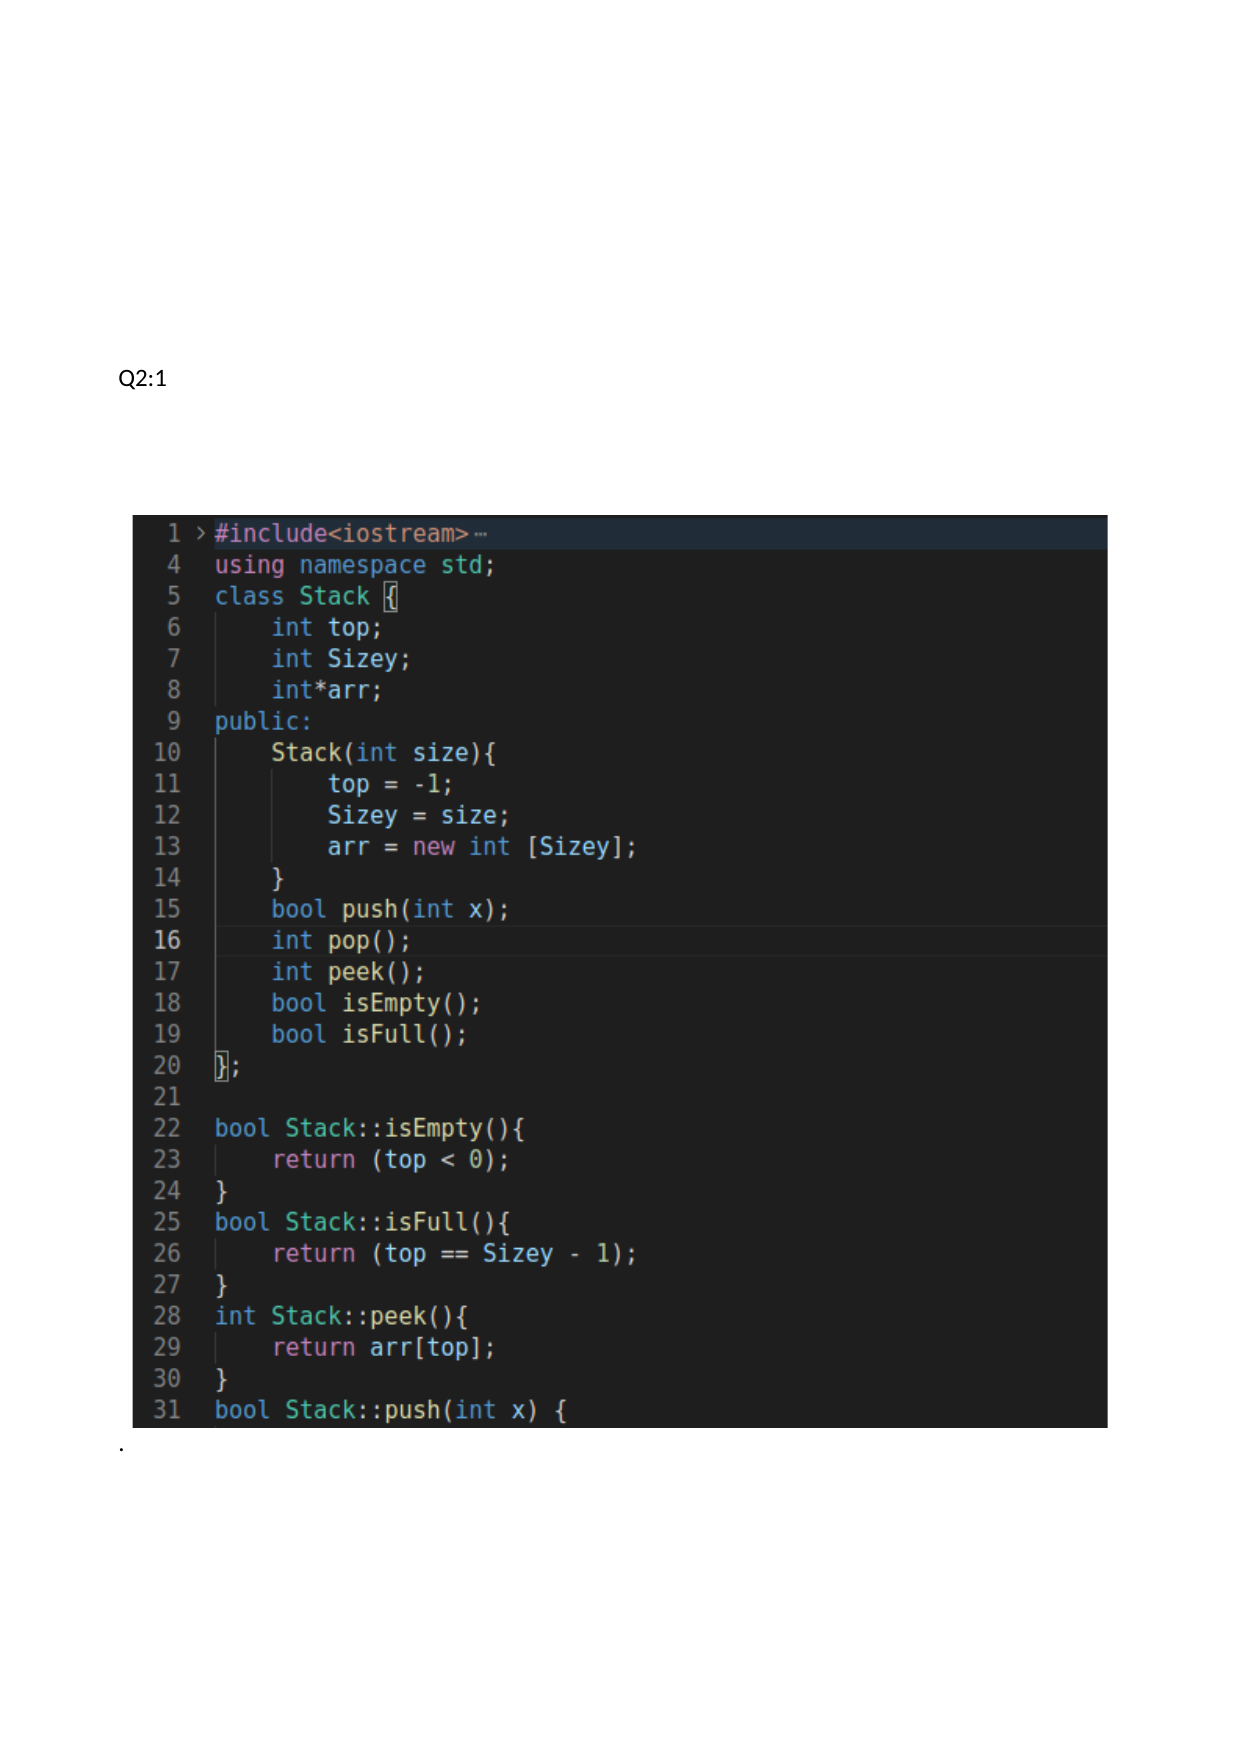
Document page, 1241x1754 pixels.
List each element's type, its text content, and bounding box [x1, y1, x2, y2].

text . [118, 515, 1122, 1458]
picture [132, 515, 1108, 1428]
text Q2:1 [118, 362, 1122, 393]
